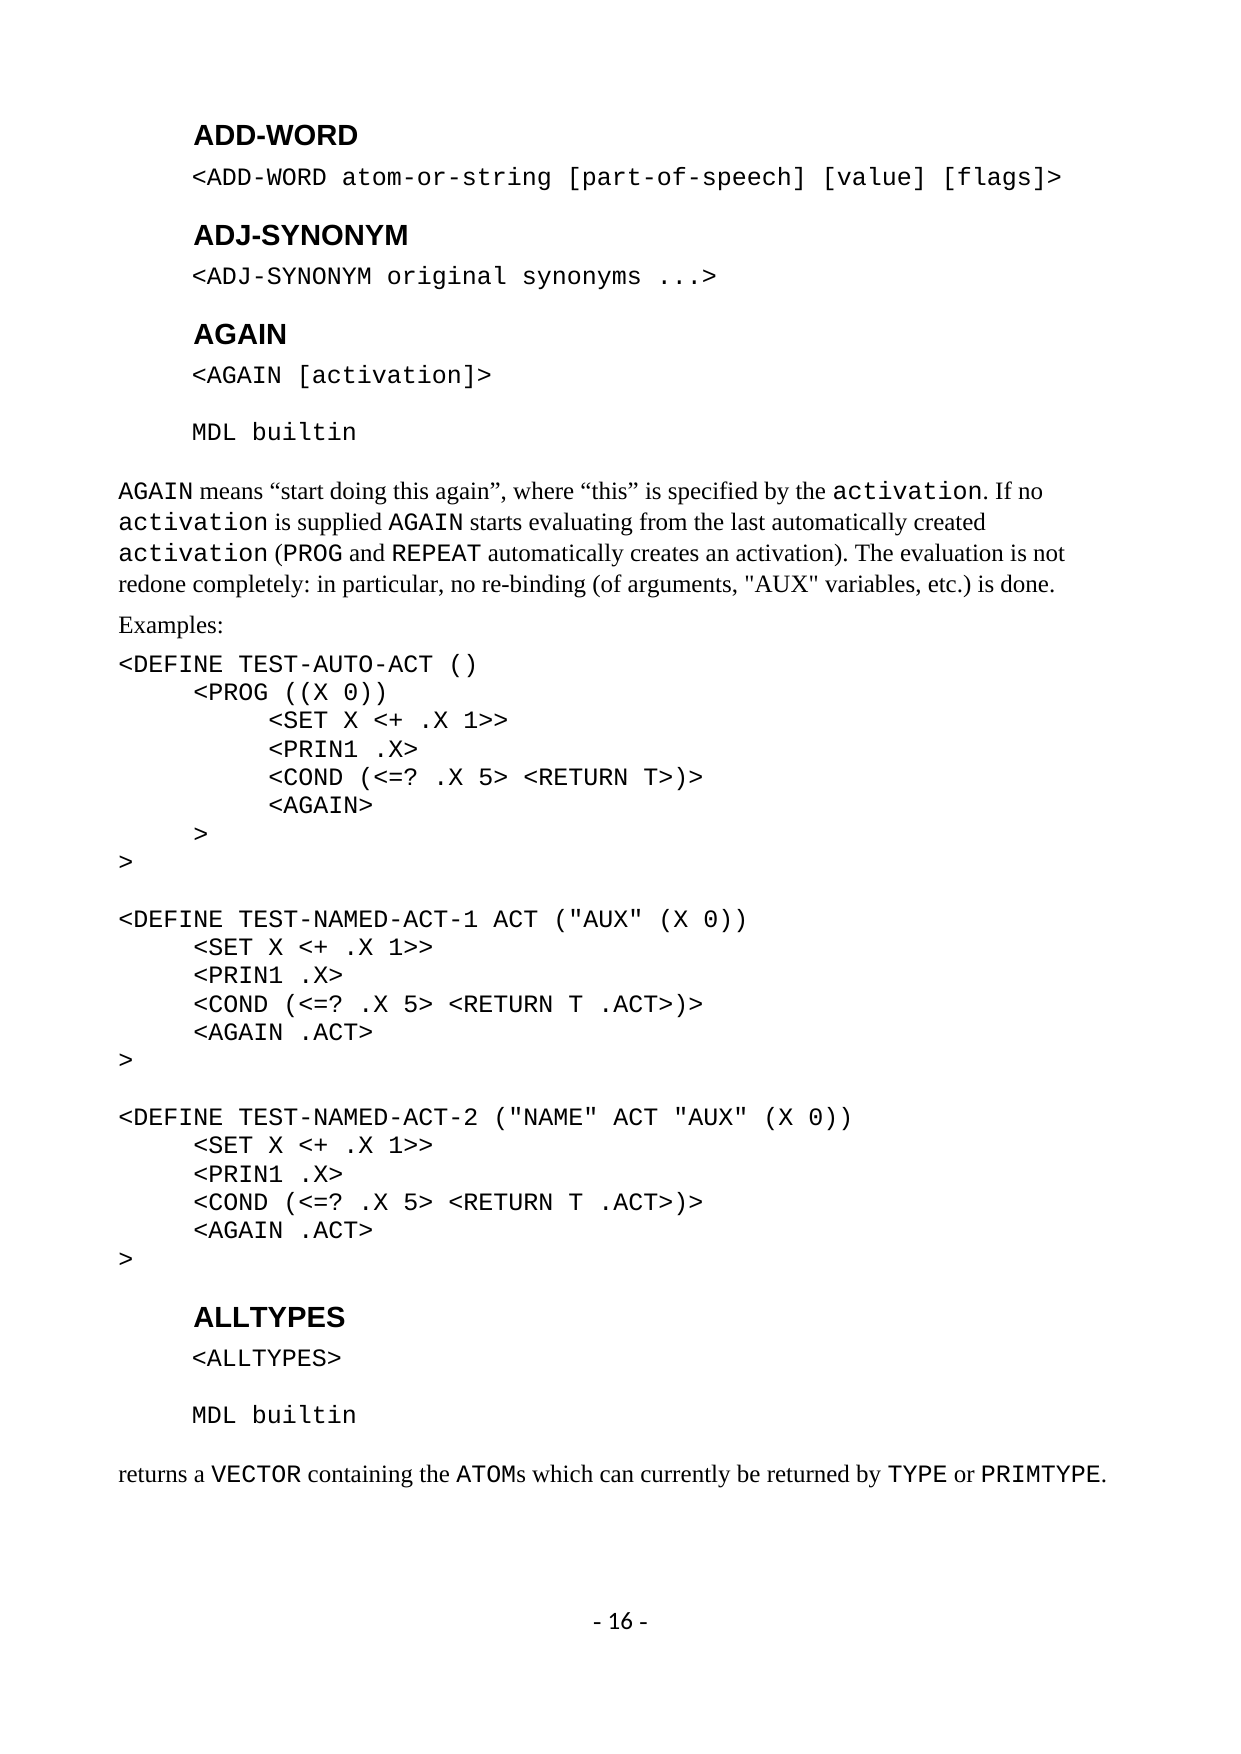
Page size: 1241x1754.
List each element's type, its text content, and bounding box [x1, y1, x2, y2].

subtitle ADJ-SYNONYM [118, 217, 1122, 251]
subtitle ALLTYPES [118, 1299, 1122, 1333]
text <AGAIN [activation]> [192, 363, 1122, 391]
subtitle ADD-WORD [118, 118, 1122, 152]
text MDL builtin [192, 1402, 1122, 1431]
subtitle AGAIN [118, 317, 1122, 350]
text <ADJ-SYNONYM original synonyms ...> [192, 263, 1122, 292]
text AGAIN means “start doing this again”, where “this” is specified by the activation. If no activation is supplied AGAIN starts evaluating from the last automatically created activation (PROG and REPEAT automatically creates an activation). The evaluation is not redone completely: in particular, no re-binding (of arguments, "AUX" variables, etc.) is done. [118, 476, 1122, 597]
text <ADD-WORD atom-or-string [part-of-speech] [value] [flags]> [192, 164, 1122, 192]
text Examples: [118, 610, 1122, 639]
text <ALLTYPES> [192, 1346, 1122, 1374]
text <DEFINE TEST-AUTO-ACT () <PROG ((X 0)) <SET X <+ .X 1>> <PRIN1 .X> <COND (<=? .X 5> <RETURN T>)> <AGAIN> > > <DEFINE TEST-NAMED-ACT-1 ACT ("AUX" (X 0)) <SET X <+ .X 1>> <PRIN1 .X> <COND (<=? .X 5> <RETURN T .ACT>)> <AGAIN .ACT> > <DEFINE TEST-NAMED-ACT-2 ("NAME" ACT "AUX" (X 0)) <SET X <+ .X 1>> <PRIN1 .X> <COND (<=? .X 5> <RETURN T .ACT>)> <AGAIN .ACT> > [118, 651, 1122, 1274]
text MDL builtin [192, 419, 1122, 448]
text returns a VECTOR containing the ATOMs which can currently be returned by TYPE or PRIMTYPE. [118, 1459, 1122, 1490]
